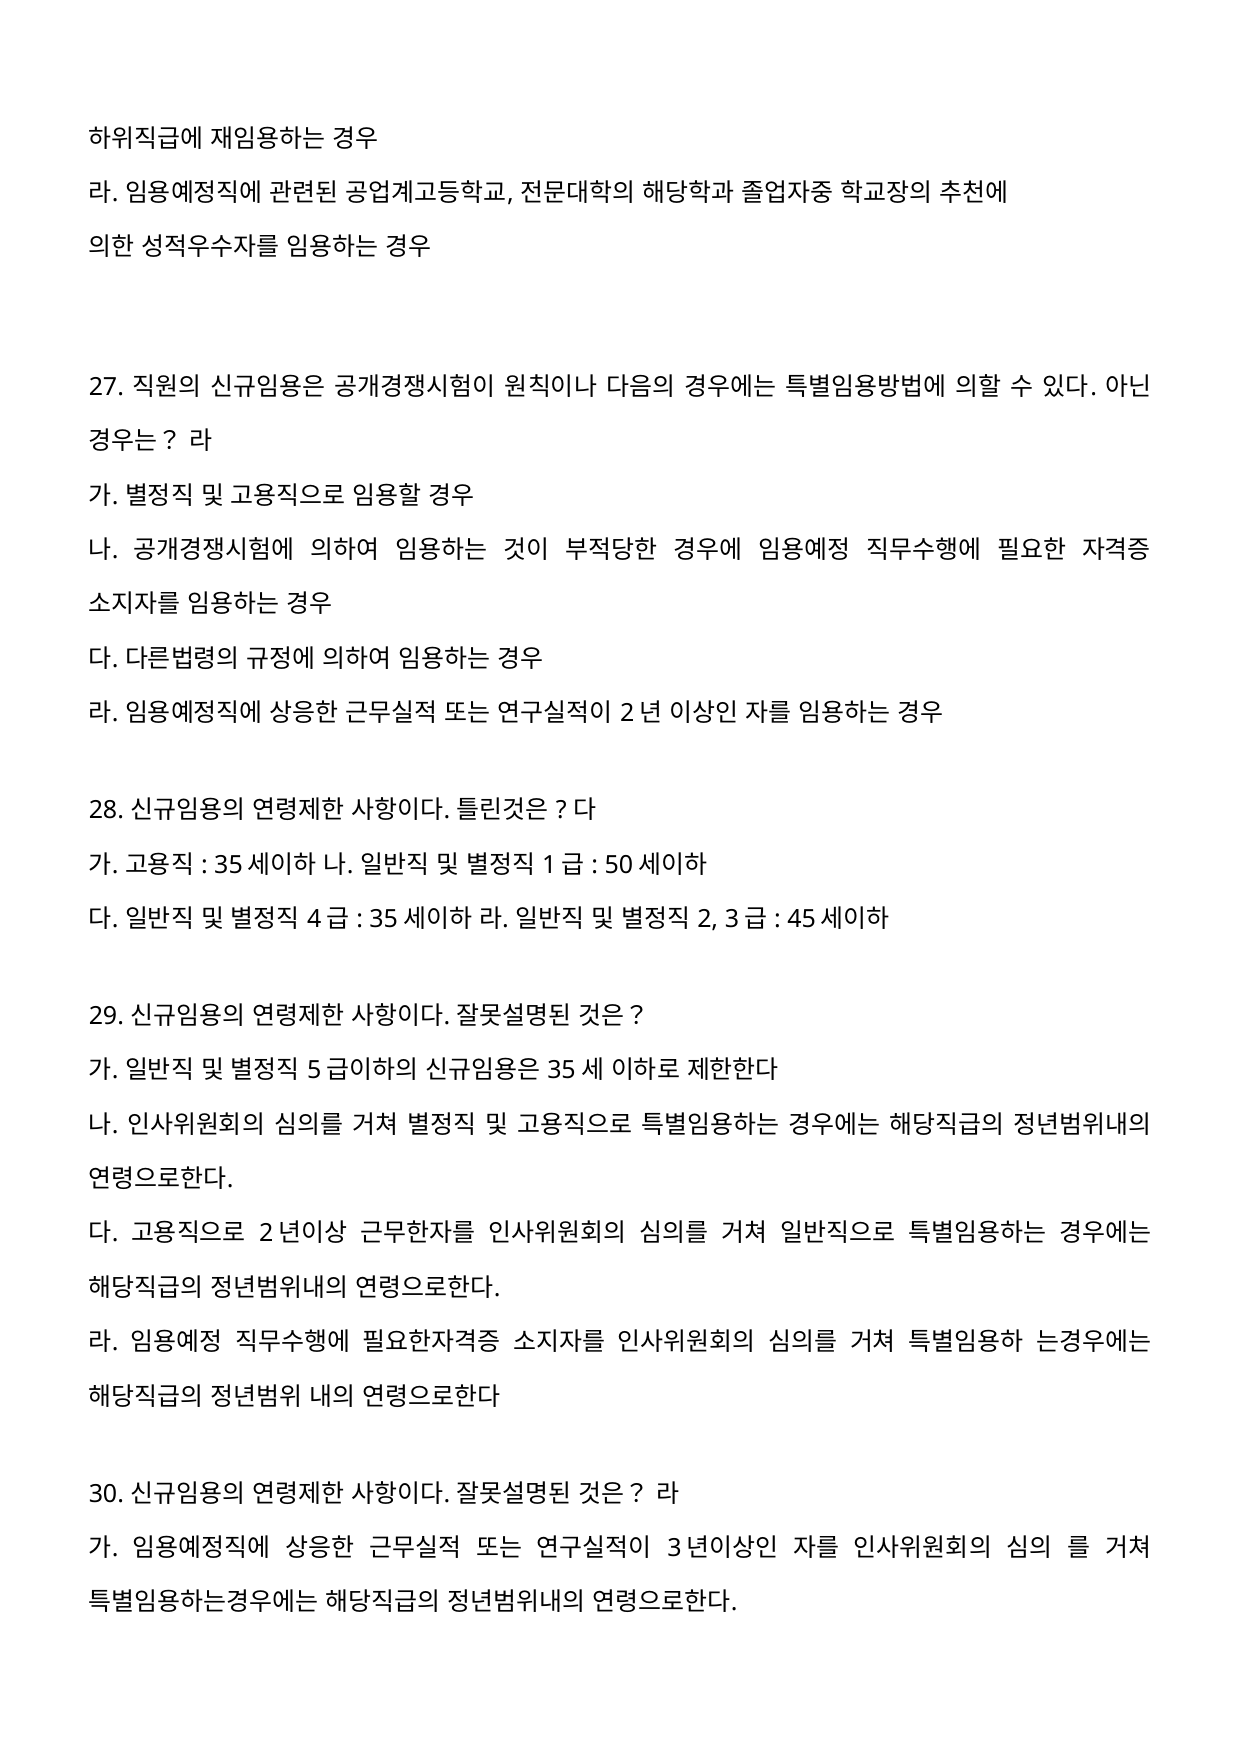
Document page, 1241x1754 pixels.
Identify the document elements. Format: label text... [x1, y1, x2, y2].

text 29. 신규임용의 연령제한 사항이다. 잘못설명된 것은？ [88, 995, 1152, 1032]
text 30. 신규임용의 연령제한 사항이다. 잘못설명된 것은？ 라 [88, 1473, 1152, 1509]
text 다. 다른법령의 규정에 의하여 임용하는 경우 [88, 638, 1152, 674]
text 가. 일반직 및 별정직 5급이하의 신규임용은 35세 이하로 제한한다 [88, 1050, 1152, 1086]
text 라. 임용예정 직무수행에 필요한자격증 소지자를 인사위원회의 심의를 거쳐 특별임용하 는경우에는 해당직급의 정년범위 내의 연령으로한다 [88, 1322, 1152, 1412]
text 27. 직원의 신규임용은 공개경쟁시험이 원칙이나 다음의 경우에는 특별임용방법에 의할 수 있다. 아닌 경우는？ 라 [88, 366, 1152, 457]
text 나. 인사위원회의 심의를 거쳐 별정직 및 고용직으로 특별임용하는 경우에는 해당직급의 정년범위내의 연령으로한다. [88, 1104, 1152, 1195]
text 다. 일반직 및 별정직 4급 : 35세이하 라. 일반직 및 별정직 2, 3급 : 45세이하 [88, 898, 1152, 935]
text 28. 신규임용의 연령제한 사항이다. 틀린것은 ? 다 [88, 790, 1152, 826]
text 라. 임용예정직에 상응한 근무실적 또는 연구실적이 2년 이상인 자를 임용하는 경우 [88, 693, 1152, 729]
text 나. 공개경쟁시험에 의하여 임용하는 것이 부적당한 경우에 임용예정 직무수행에 필요한 자격증 소지자를 임용하는 경우 [88, 529, 1152, 620]
text 의한 성적우수자를 임용하는 경우 [88, 227, 1152, 263]
text 라. 임용예정직에 관련된 공업계고등학교, 전문대학의 해당학과 졸업자중 학교장의 추천에 [88, 172, 1152, 209]
text 가. 별정직 및 고용직으로 임용할 경우 [88, 475, 1152, 511]
text 하위직급에 재임용하는 경우 [88, 118, 1152, 154]
text 가. 임용예정직에 상응한 근무실적 또는 연구실적이 3년이상인 자를 인사위원회의 심의 를 거쳐 특별임용하는경우에는 해당직급의 정년범위내의 연령으로한다. [88, 1527, 1152, 1618]
text 가. 고용직 : 35세이하 나. 일반직 및 별정직 1급 : 50세이하 [88, 844, 1152, 880]
text 다. 고용직으로 2년이상 근무한자를 인사위원회의 심의를 거쳐 일반직으로 특별임용하는 경우에는 해당직급의 정년범위내의 연령으로한다. [88, 1213, 1152, 1303]
